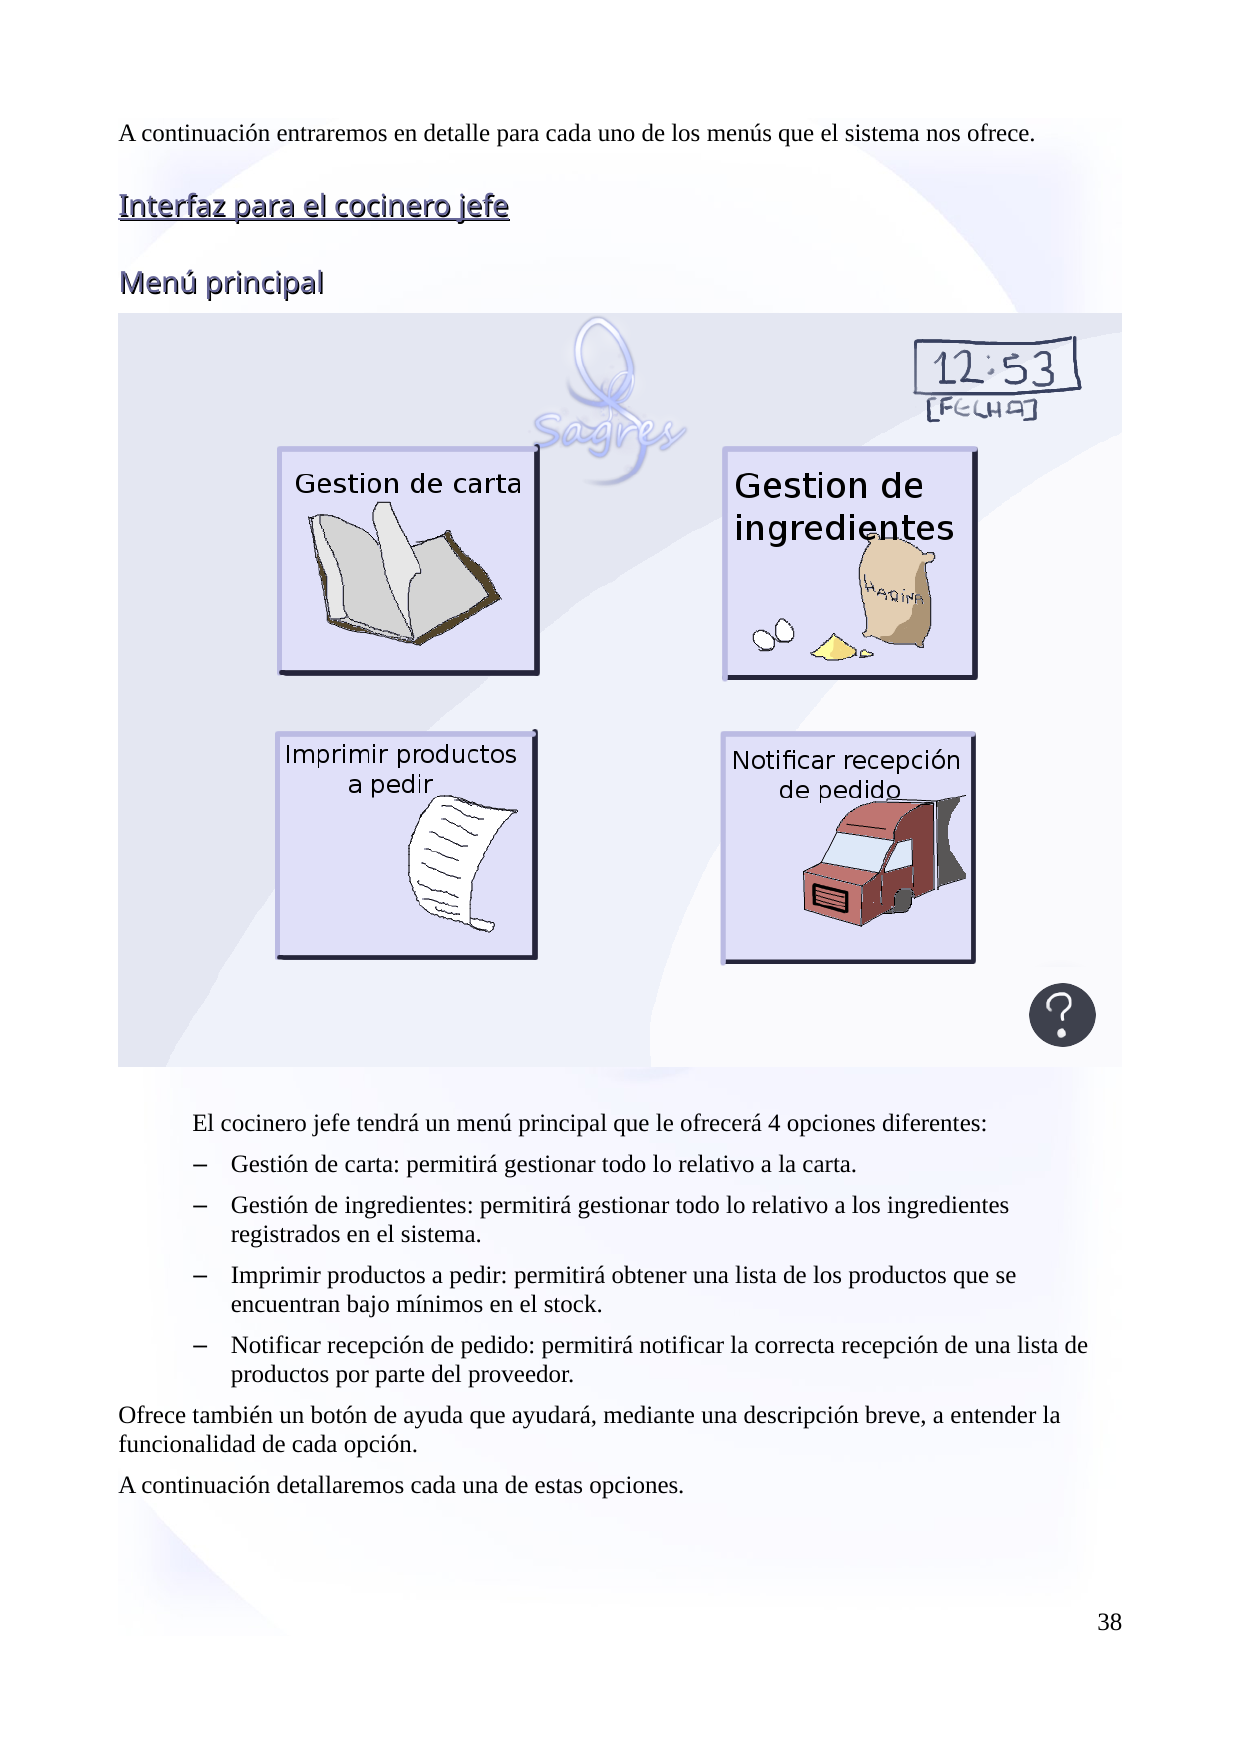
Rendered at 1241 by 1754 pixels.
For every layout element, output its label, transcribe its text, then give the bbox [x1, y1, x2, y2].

picture [118, 1137, 1122, 1400]
text Ofrece también un botón de ayuda que ayudará, mediante una descripción breve, a entender la funcionalidad de cada opción. [118, 1400, 1122, 1458]
subtitle Menú principal [118, 262, 1122, 301]
picture [118, 301, 1122, 1108]
list Gestión de carta: permitirá gestionar todo lo relativo a la carta. [193, 1149, 1122, 1178]
list Notificar recepción de pedido: permitirá notificar la correcta recepción de una lista de productos por parte del proveedor. [193, 1330, 1122, 1388]
text A continuación detallaremos cada una de estas opciones. [118, 1470, 1122, 1499]
list Imprimir productos a pedir: permitirá obtener una lista de los productos que se encuentran bajo mínimos en el stock. [193, 1260, 1122, 1318]
picture [118, 1458, 1122, 1470]
picture [118, 224, 1122, 262]
subtitle Interfaz para el cocinero jefe [118, 184, 1122, 224]
text A continuación entraremos en detalle para cada uno de los menús que el sistema nos ofrece. [118, 118, 1122, 147]
picture [118, 147, 1122, 184]
picture [118, 1499, 1122, 1636]
list Gestión de ingredientes: permitirá gestionar todo lo relativo a los ingredientes registrados en el sistema. [193, 1190, 1122, 1248]
text El cocinero jefe tendrá un menú principal que le ofrecerá 4 opciones diferentes: [118, 1108, 1122, 1137]
